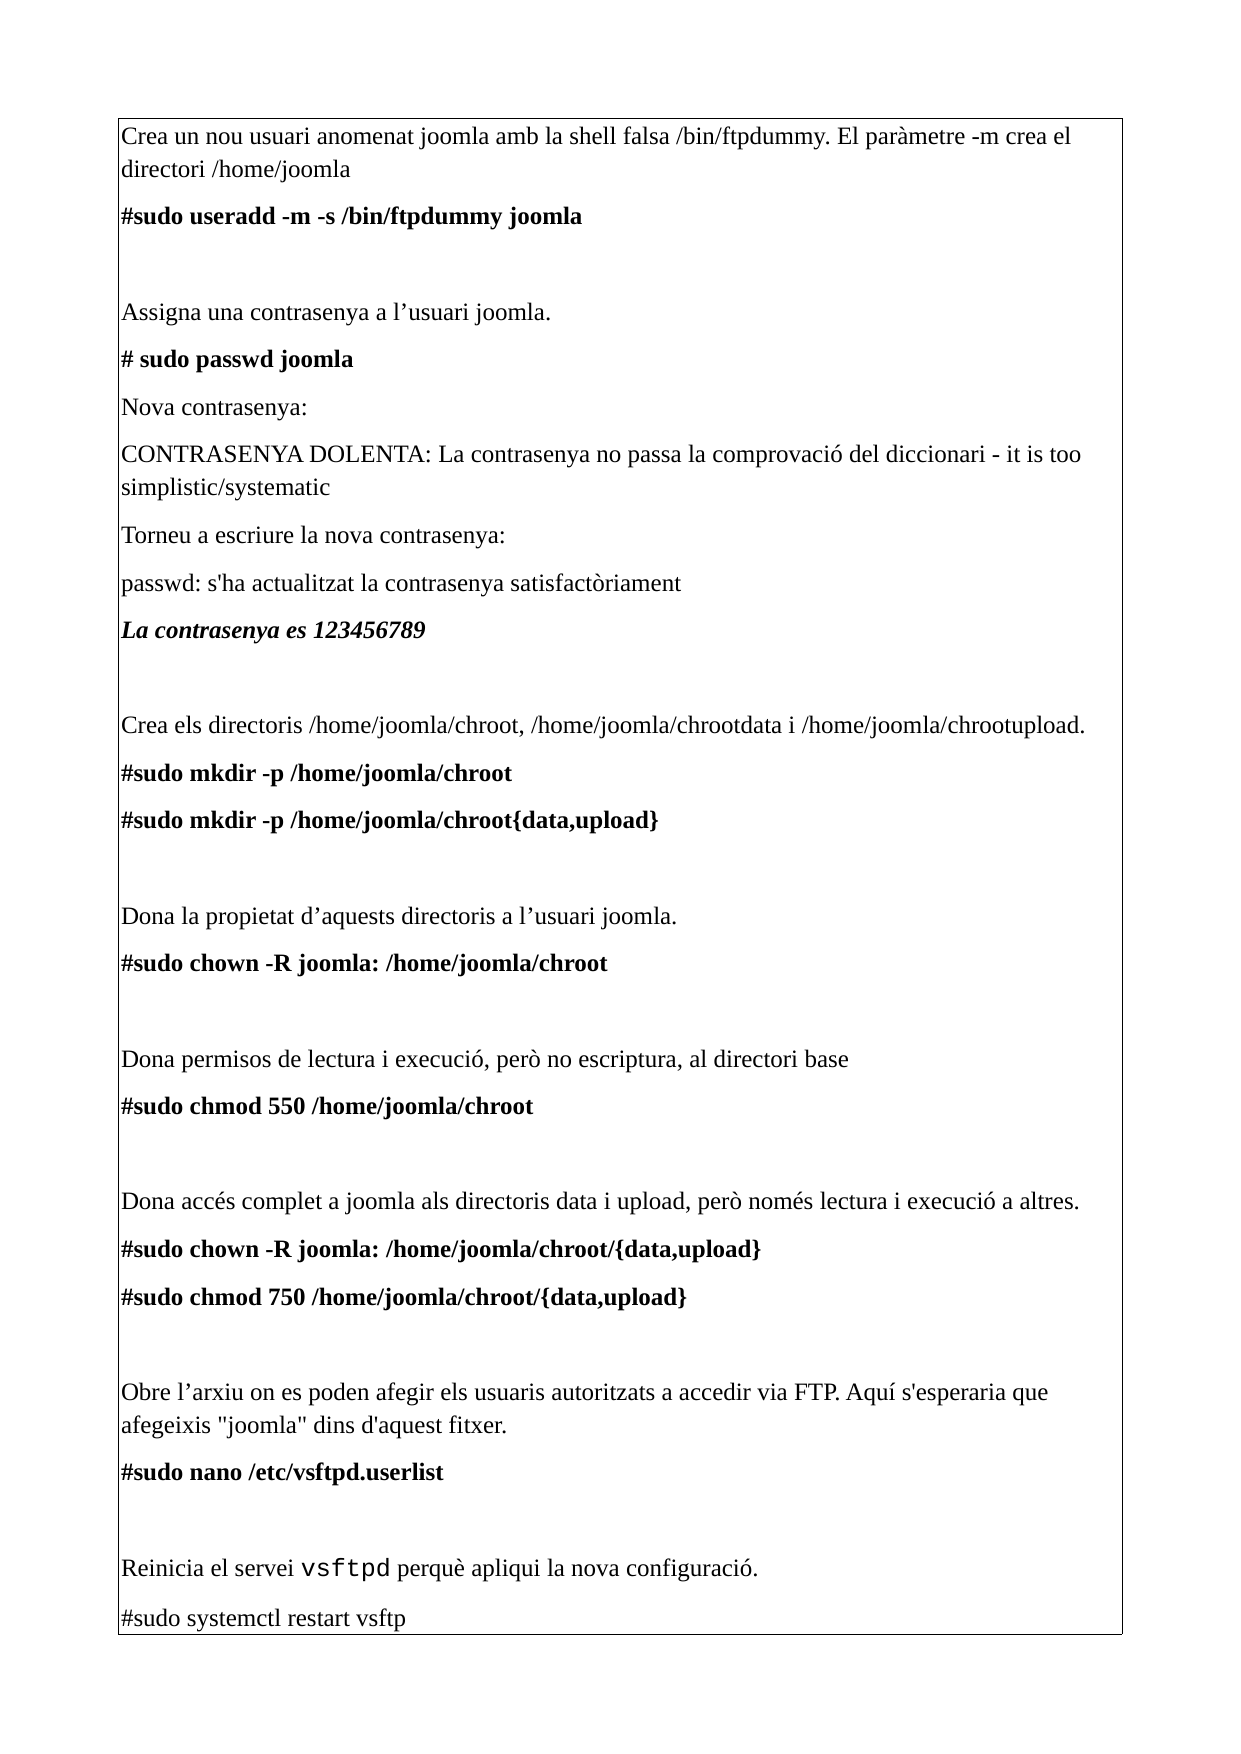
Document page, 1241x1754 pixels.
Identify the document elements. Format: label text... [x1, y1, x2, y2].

text La contrasenya es 123456789 [119, 613, 1122, 644]
text Nova contrasenya: [119, 389, 1122, 421]
text #sudo systemctl restart vsftp [119, 1600, 1122, 1634]
text Crea els directoris /home/joomla/chroot, /home/joomla/chrootdata i /home/joomla/chrootupload. [119, 708, 1122, 739]
text #sudo chmod 750 /home/joomla/chroot/{data,upload} [119, 1279, 1122, 1310]
text passwd: s'ha actualitzat la contrasenya satisfactòriament [119, 565, 1122, 596]
text Obre l’arxiu on es poden afegir els usuaris autoritzats a accedir via FTP. Aquí s'esperaria que afegeixis "joomla" dins d'aquest fitxer. [119, 1374, 1122, 1439]
text Crea un nou usuari anomenat joomla amb la shell falsa /bin/ftpdummy. El paràmetre -m crea el directori /home/joomla [119, 119, 1122, 182]
text #sudo useradd -m -s /bin/ftpdummy joomla [119, 199, 1122, 230]
text #sudo mkdir -p /home/joomla/chroot{data,upload} [119, 803, 1122, 834]
text #sudo chown -R joomla: /home/joomla/chroot [119, 946, 1122, 977]
text # sudo passwd joomla [119, 342, 1122, 373]
text Dona la propietat d’aquests directoris a l’usuari joomla. [119, 898, 1122, 929]
text #sudo chown -R joomla: /home/joomla/chroot/{data,upload} [119, 1231, 1122, 1263]
text #sudo chmod 550 /home/joomla/chroot [119, 1089, 1122, 1120]
text Dona accés complet a joomla als directoris data i upload, però només lectura i execució a altres. [119, 1184, 1122, 1215]
text #sudo mkdir -p /home/joomla/chroot [119, 755, 1122, 787]
text Assigna una contrasenya a l’usuari joomla. [119, 294, 1122, 325]
text Torneu a escriure la nova contrasenya: [119, 517, 1122, 549]
text CONTRASENYA DOLENTA: La contrasenya no passa la comprovació del diccionari - it is too simplistic/systematic [119, 437, 1122, 501]
text Reinicia el servei vsftpd perquè apliqui la nova configuració. [119, 1550, 1122, 1583]
text #sudo nano /etc/vsftpd.userlist [119, 1455, 1122, 1486]
text Dona permisos de lectura i execució, però no escriptura, al directori base [119, 1041, 1122, 1072]
